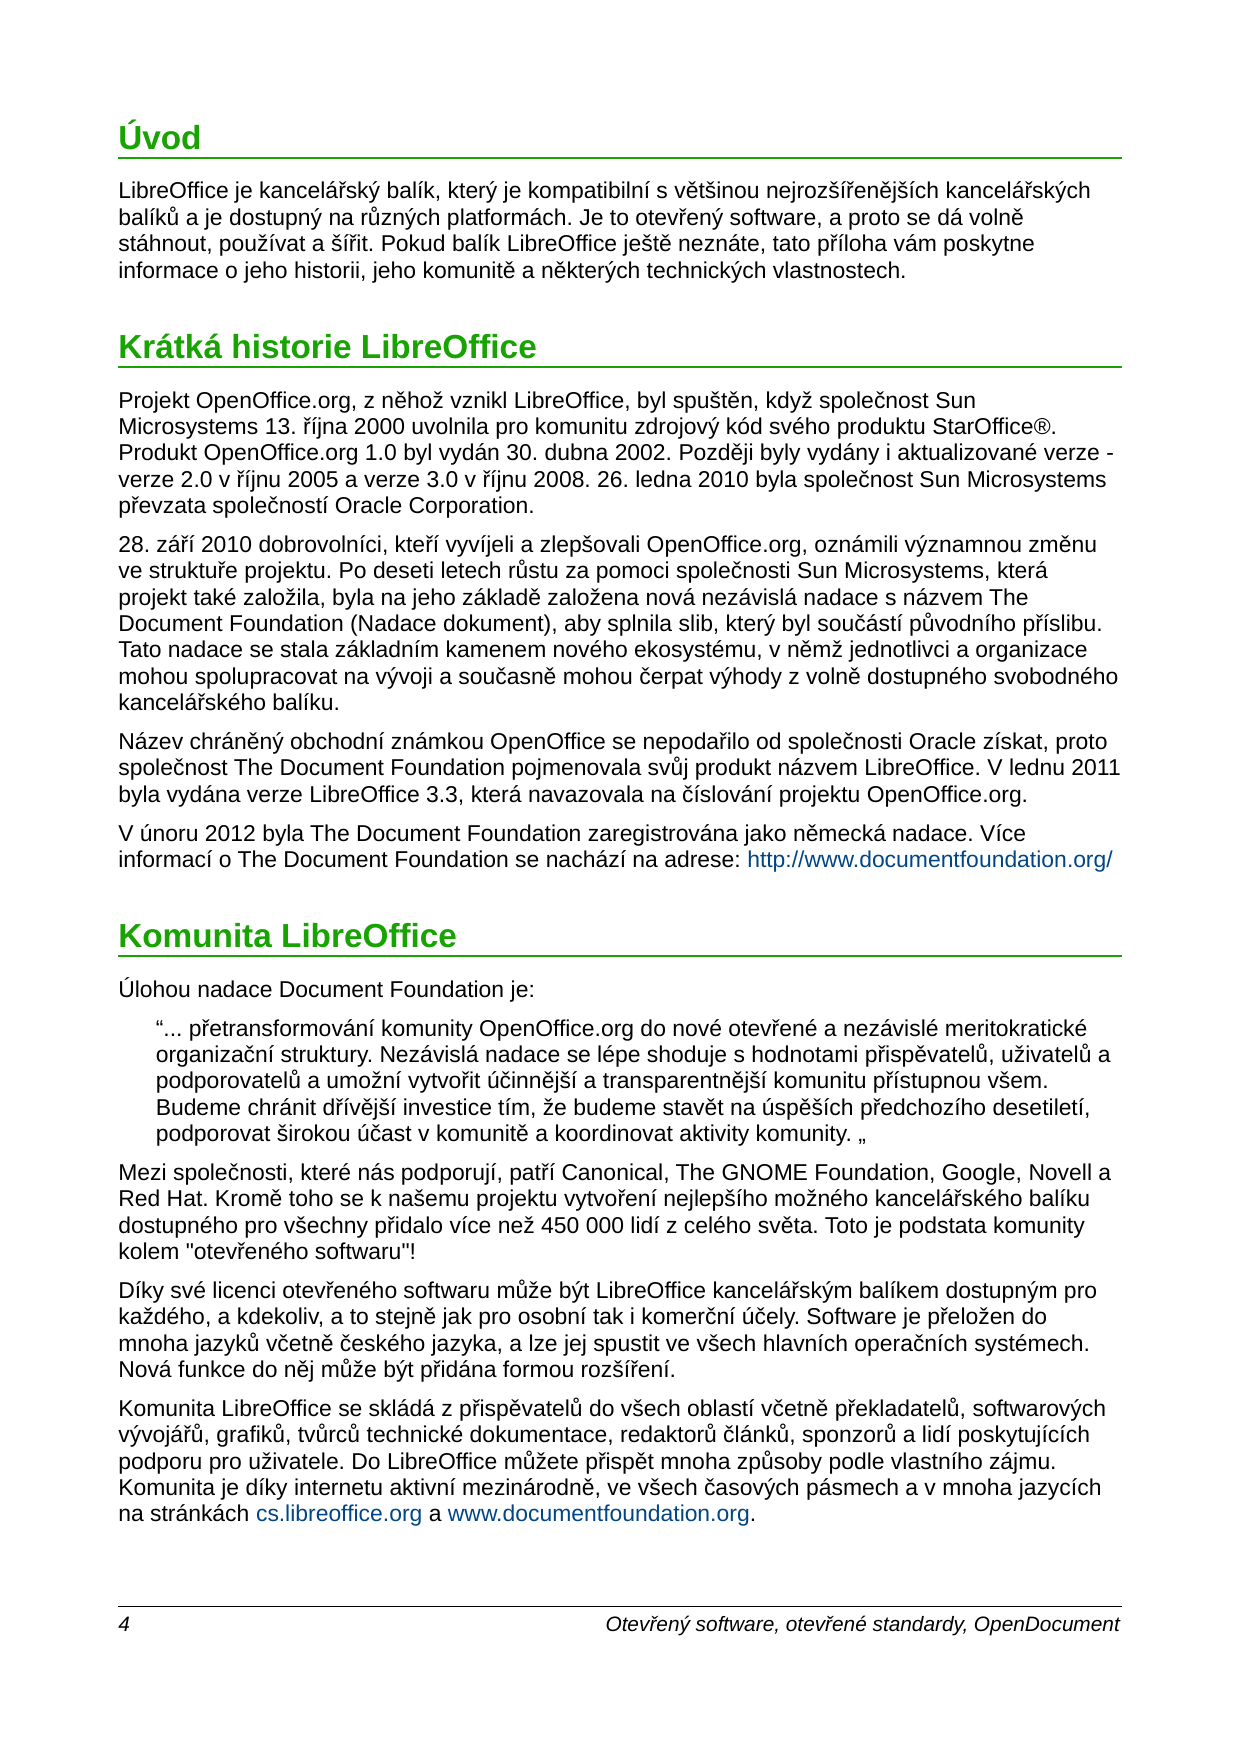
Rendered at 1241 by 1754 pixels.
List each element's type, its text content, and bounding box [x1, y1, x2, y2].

subtitle Komunita LibreOffice [118, 917, 1122, 955]
text Mezi společnosti, které nás podporují, patří Canonical, The GNOME Foundation, Google, Novell a Red Hat. Kromě toho se k našemu projektu vytvoření nejlepšího možného kancelářského balíku dostupného pro všechny přidalo více než 450 000 lidí z celého světa. Toto je podstata komunity kolem "otevřeného softwaru"! [118, 1159, 1122, 1264]
subtitle Úvod [118, 118, 1122, 157]
text Díky své licenci otevřeného softwaru může být LibreOffice kancelářským balíkem dostupným pro každého, a kdekoliv, a to stejně jak pro osobní tak i komerční účely. Software je přeložen do mnoha jazyků včetně českého jazyka, a lze jej spustit ve všech hlavních operačních systémech. Nová funkce do něj může být přidána formou rozšíření. [118, 1277, 1122, 1382]
text Projekt OpenOffice.org, z něhož vznikl LibreOffice, byl spuštěn, když společnost Sun Microsystems 13. října 2000 uvolnila pro komunitu zdrojový kód svého produktu StarOffice®. Produkt OpenOffice.org 1.0 byl vydán 30. dubna 2002. Později byly vydány i aktualizované verze - verze 2.0 v říjnu 2005 a verze 3.0 v říjnu 2008. 26. ledna 2010 byla společnost Sun Microsystems převzata společností Oracle Corporation. [118, 387, 1122, 518]
text LibreOffice je kancelářský balík, který je kompatibilní s většinou nejrozšířenějších kancelářských balíků a je dostupný na různých platformách. Je to otevřený software, a proto se dá volně stáhnout, používat a šířit. Pokud balík LibreOffice ještě neznáte, tato příloha vám poskytne informace o jeho historii, jeho komunitě a některých technických vlastnostech. [118, 177, 1122, 283]
text 28. září 2010 dobrovolníci, kteří vyvíjeli a zlepšovali OpenOffice.org, oznámili významnou změnu ve struktuře projektu. Po deseti letech růstu za pomoci společnosti Sun Microsystems, která projekt také založila, byla na jeho základě založena nová nezávislá nadace s názvem The Document Foundation (Nadace dokument), aby splnila slib, který byl součástí původního příslibu. Tato nadace se stala základním kamenem nového ekosystému, v němž jednotlivci a organizace mohou spolupracovat na vývoji a současně mohou čerpat výhody z volně dostupného svobodného kancelářského balíku. [118, 531, 1122, 715]
text Úlohou nadace Document Foundation je: [118, 976, 1122, 1002]
text V únoru 2012 byla The Document Foundation zaregistrována jako německá nadace. Více informací o The Document Foundation se nachází na adrese: http://www.documentfoundation.org/ [118, 819, 1122, 872]
subtitle Krátká historie LibreOffice [118, 327, 1122, 366]
text Komunita LibreOffice se skládá z přispěvatelů do všech oblastí včetně překladatelů, softwarových vývojářů, grafiků, tvůrců technické dokumentace, redaktorů článků, sponzorů a lidí poskytujících podporu pro uživatele. Do LibreOffice můžete přispět mnoha způsoby podle vlastního zájmu. Komunita je díky internetu aktivní mezinárodně, ve všech časových pásmech a v mnoha jazycích na stránkách cs.libreoffice.org a www.documentfoundation.org. [118, 1395, 1122, 1527]
text “... přetransformování komunity OpenOffice.org do nové otevřené a nezávislé meritokratické organizační struktury. Nezávislá nadace se lépe shoduje s hodnotami přispěvatelů, uživatelů a podporovatelů a umožní vytvořit účinnější a transparentnější komunitu přístupnou všem. Budeme chránit dřívější investice tím, že budeme stavět na úspěších předchozího desetiletí, podporovat širokou účast v komunitě a koordinovat aktivity komunity. „ [156, 1015, 1122, 1147]
text Název chráněný obchodní známkou OpenOffice se nepodařilo od společnosti Oracle získat, proto společnost The Document Foundation pojmenovala svůj produkt názvem LibreOffice. V lednu 2011 byla vydána verze LibreOffice 3.3, která navazovala na číslování projektu OpenOffice.org. [118, 728, 1122, 807]
